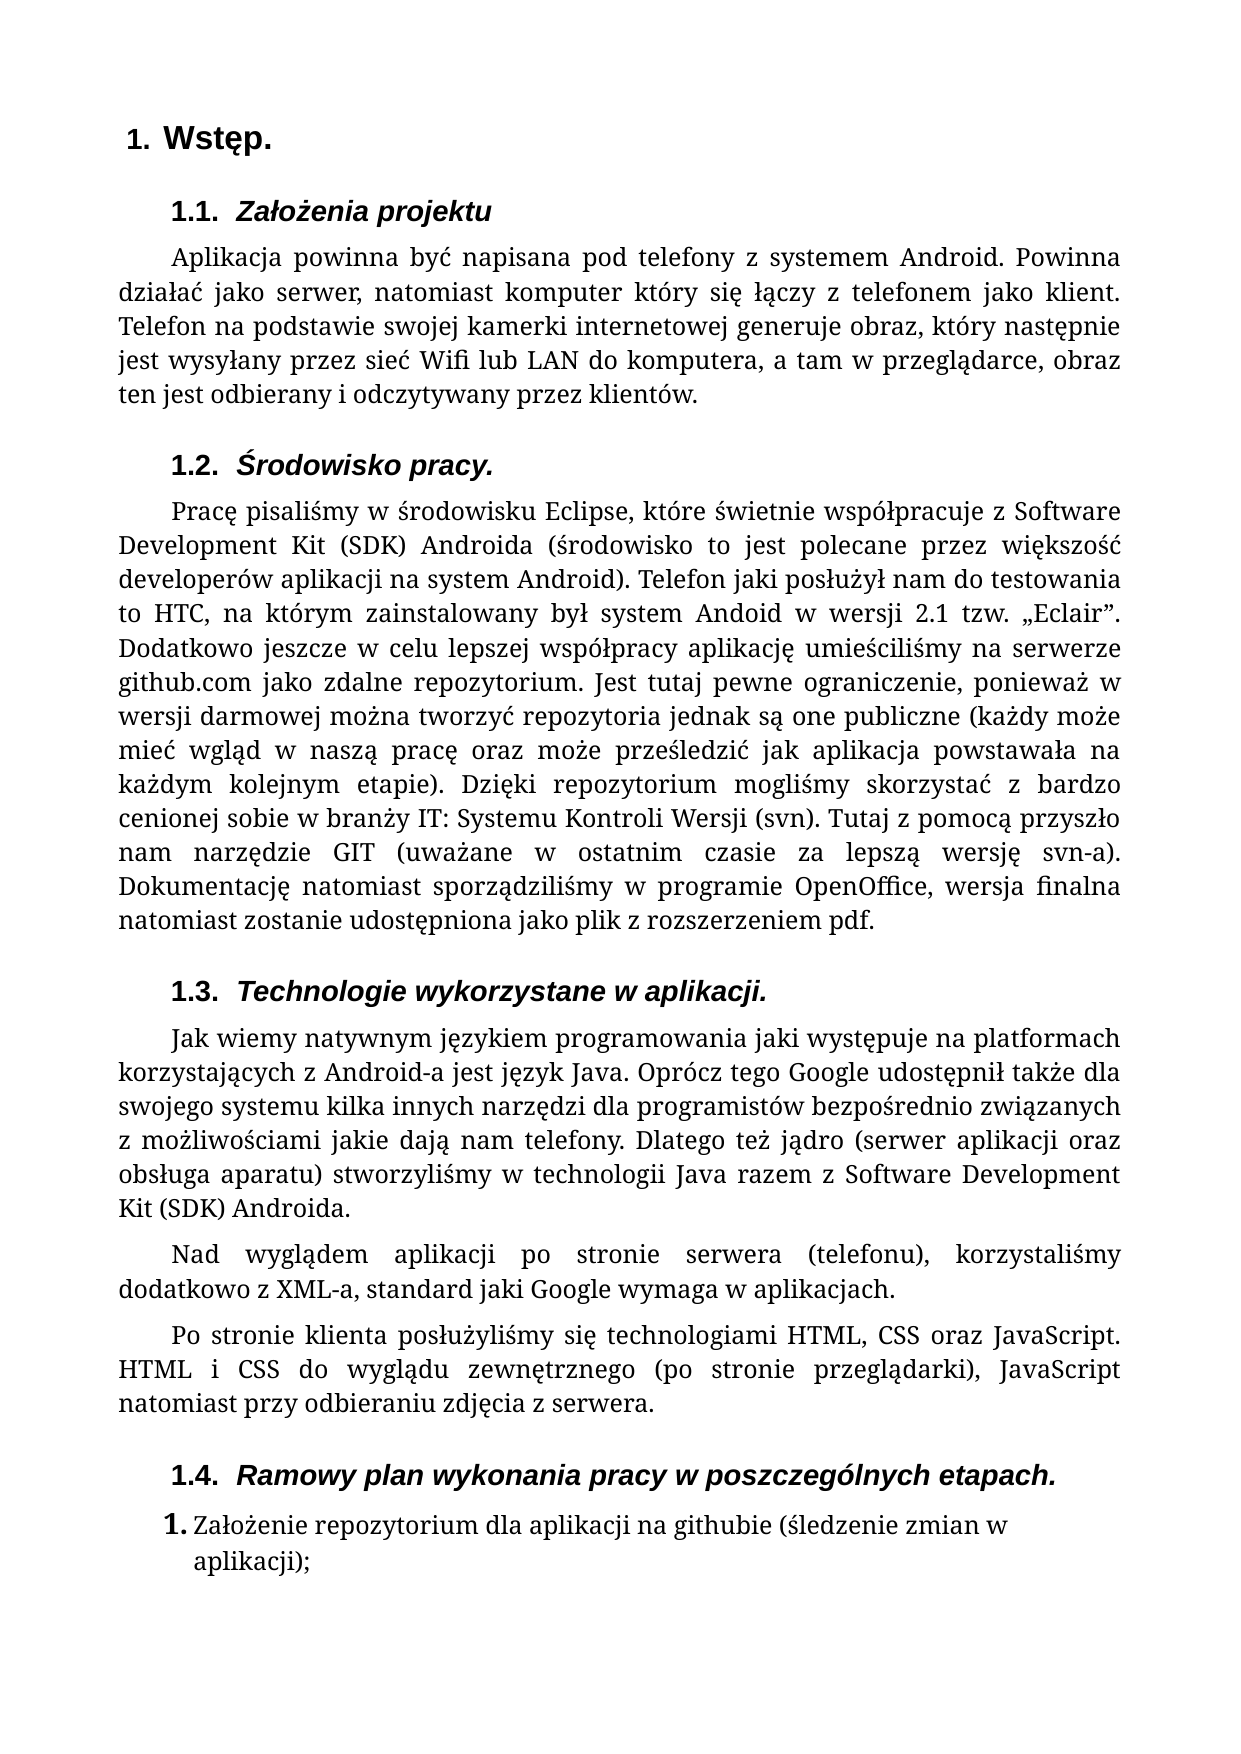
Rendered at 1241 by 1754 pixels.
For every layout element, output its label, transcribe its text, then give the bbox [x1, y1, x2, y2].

text Jak wiemy natywnym językiem programowania jaki występuje na platformach korzystających z Android-a jest język Java. Oprócz tego Google udostępnił także dla swojego systemu kilka innych narzędzi dla programistów bezpośrednio związanych z możliwościami jakie dają nam telefony. Dlatego też jądro (serwer aplikacji oraz obsługa aparatu) stworzyliśmy w technologii Java razem z Software Development Kit (SDK) Androida. [118, 1020, 1122, 1225]
subtitle Założenia projektu [162, 194, 1122, 228]
list Założenie repozytorium dla aplikacji na githubie (śledzenie zmian w aplikacji); [156, 1503, 1122, 1577]
text Pracę pisaliśmy w środowisku Eclipse, które świetnie współpracuje z Software Development Kit (SDK) Androida (środowisko to jest polecane przez większość developerów aplikacji na system Android). Telefon jaki posłużył nam do testowania to HTC, na którym zainstalowany był system Andoid w wersji 2.1 tzw. „Eclair”. Dodatkowo jeszcze w celu lepszej współpracy aplikację umieściliśmy na serwerze github.com jako zdalne repozytorium. Jest tutaj pewne ograniczenie, ponieważ w wersji darmowej można tworzyć repozytoria jednak są one publiczne (każdy może mieć wgląd w naszą pracę oraz może prześledzić jak aplikacja powstawała na każdym kolejnym etapie). Dzięki repozytorium mogliśmy skorzystać z bardzo cenionej sobie w branży IT: Systemu Kontroli Wersji (svn). Tutaj z pomocą przyszło nam narzędzie GIT (uważane w ostatnim czasie za lepszą wersję svn-a). Dokumentację natomiast sporządziliśmy w programie OpenOffice, wersja finalna natomiast zostanie udostępniona jako plik z rozszerzeniem pdf. [118, 494, 1122, 937]
subtitle Ramowy plan wykonania pracy w poszczególnych etapach. [162, 1457, 1122, 1491]
text Po stronie klienta posłużyliśmy się technologiami HTML, CSS oraz JavaScript. HTML i CSS do wyglądu zewnętrznego (po stronie przeglądarki), JavaScript natomiast przy odbieraniu zdjęcia z serwera. [118, 1318, 1122, 1420]
text Nad wyglądem aplikacji po stronie serwera (telefonu), korzystaliśmy dodatkowo z XML-a, standard jaki Google wymaga w aplikacjach. [118, 1237, 1122, 1305]
subtitle Wstęp. [118, 118, 1122, 157]
subtitle Technologie wykorzystane w aplikacji. [162, 974, 1122, 1008]
text Aplikacja powinna być napisana pod telefony z systemem Android. Powinna działać jako serwer, natomiast komputer który się łączy z telefonem jako klient. Telefon na podstawie swojej kamerki internetowej generuje obraz, który następnie jest wysyłany przez sieć Wifi lub LAN do komputera, a tam w przeglądarce, obraz ten jest odbierany i odczytywany przez klientów. [118, 240, 1122, 410]
subtitle Środowisko pracy. [162, 448, 1122, 481]
